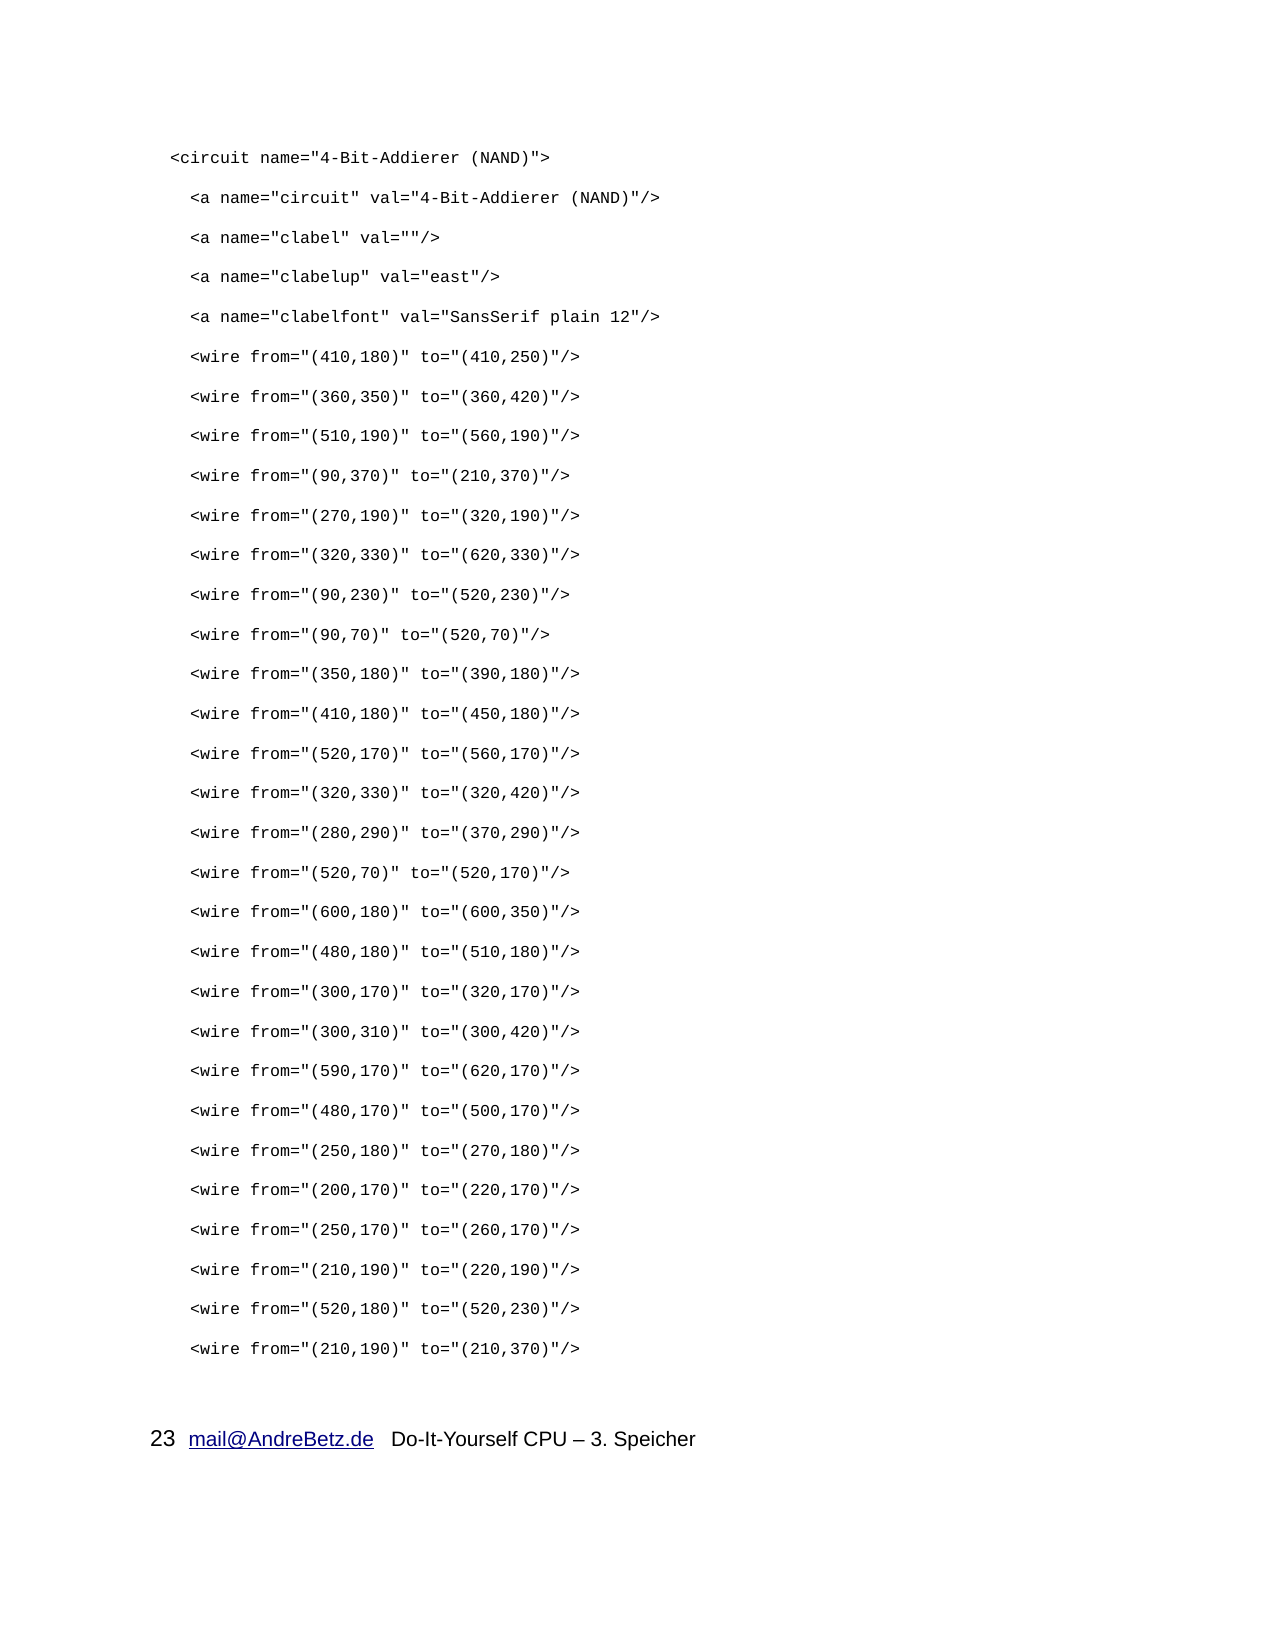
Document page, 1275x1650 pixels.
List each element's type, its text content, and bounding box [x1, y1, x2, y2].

text <wire from="(90,70)" to="(520,70)"/> [150, 626, 1125, 645]
text <circuit name="4-Bit-Addierer (NAND)"> [150, 150, 1125, 169]
text <wire from="(520,170)" to="(560,170)"/> [150, 745, 1125, 764]
text <wire from="(410,180)" to="(450,180)"/> [150, 706, 1125, 724]
text <wire from="(210,190)" to="(210,370)"/> [150, 1341, 1125, 1359]
text <wire from="(520,70)" to="(520,170)"/> [150, 864, 1125, 883]
text <a name="clabelup" val="east"/> [150, 269, 1125, 288]
text <wire from="(590,170)" to="(620,170)"/> [150, 1063, 1125, 1082]
text <a name="clabelfont" val="SansSerif plain 12"/> [150, 309, 1125, 328]
text <wire from="(300,310)" to="(300,420)"/> [150, 1023, 1125, 1042]
text <wire from="(480,170)" to="(500,170)"/> [150, 1102, 1125, 1121]
text <wire from="(600,180)" to="(600,350)"/> [150, 904, 1125, 923]
text <wire from="(320,330)" to="(320,420)"/> [150, 785, 1125, 804]
text <wire from="(90,230)" to="(520,230)"/> [150, 587, 1125, 605]
text <wire from="(520,180)" to="(520,230)"/> [150, 1301, 1125, 1320]
text <wire from="(320,330)" to="(620,330)"/> [150, 547, 1125, 566]
text <a name="clabel" val=""/> [150, 229, 1125, 248]
text <a name="circuit" val="4-Bit-Addierer (NAND)"/> [150, 190, 1125, 208]
text <wire from="(480,180)" to="(510,180)"/> [150, 944, 1125, 963]
text <wire from="(350,180)" to="(390,180)"/> [150, 666, 1125, 685]
text <wire from="(250,180)" to="(270,180)"/> [150, 1142, 1125, 1161]
text <wire from="(200,170)" to="(220,170)"/> [150, 1182, 1125, 1201]
text <wire from="(300,170)" to="(320,170)"/> [150, 983, 1125, 1002]
text <wire from="(270,190)" to="(320,190)"/> [150, 507, 1125, 526]
text <wire from="(90,370)" to="(210,370)"/> [150, 467, 1125, 486]
text <wire from="(210,190)" to="(220,190)"/> [150, 1261, 1125, 1280]
text <wire from="(510,190)" to="(560,190)"/> [150, 428, 1125, 447]
text <wire from="(250,170)" to="(260,170)"/> [150, 1222, 1125, 1240]
text <wire from="(280,290)" to="(370,290)"/> [150, 825, 1125, 843]
text <wire from="(410,180)" to="(410,250)"/> [150, 348, 1125, 367]
text <wire from="(360,350)" to="(360,420)"/> [150, 388, 1125, 407]
